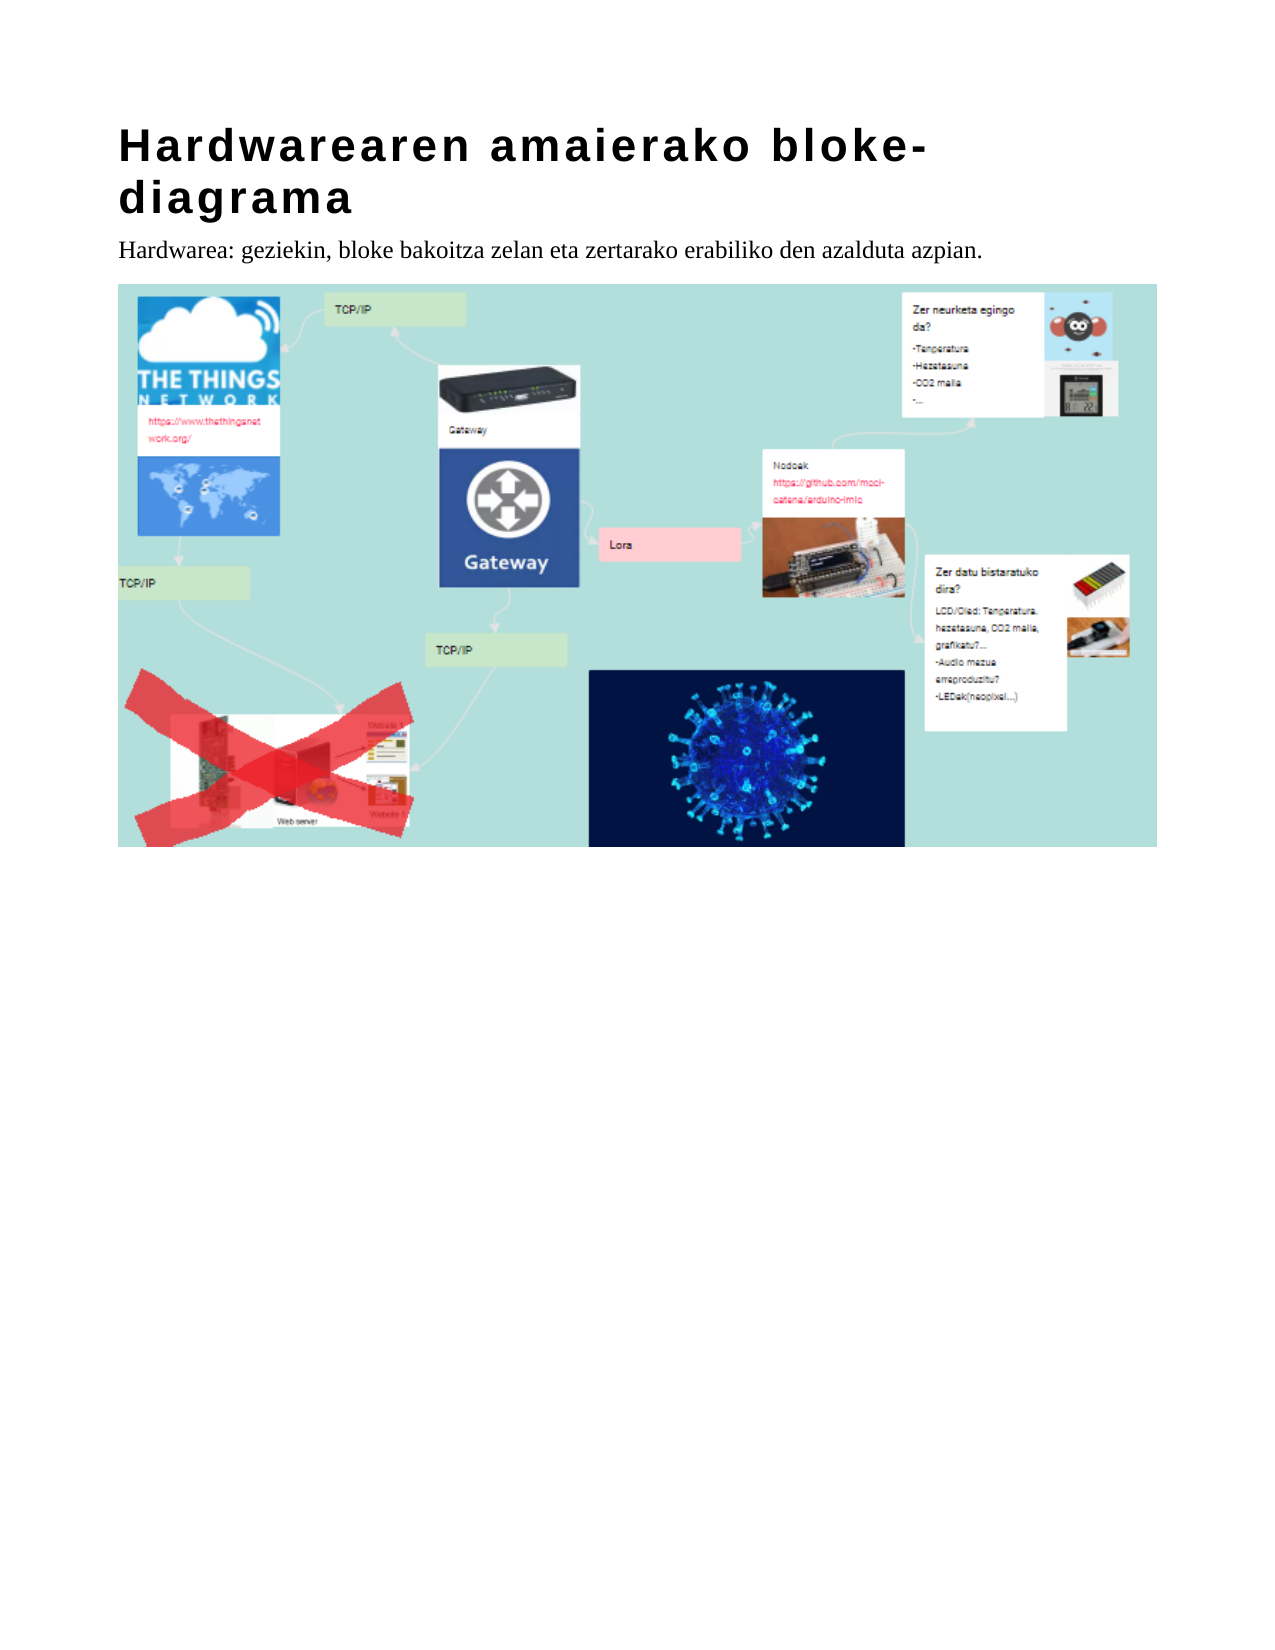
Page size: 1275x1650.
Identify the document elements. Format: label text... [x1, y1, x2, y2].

picture [118, 284, 1157, 847]
text Hardwarea: geziekin, bloke bakoitza zelan eta zertarako erabiliko den azalduta azpian. [118, 235, 1157, 264]
subtitle Hardwarearen amaierako bloke-diagrama [118, 118, 1157, 223]
